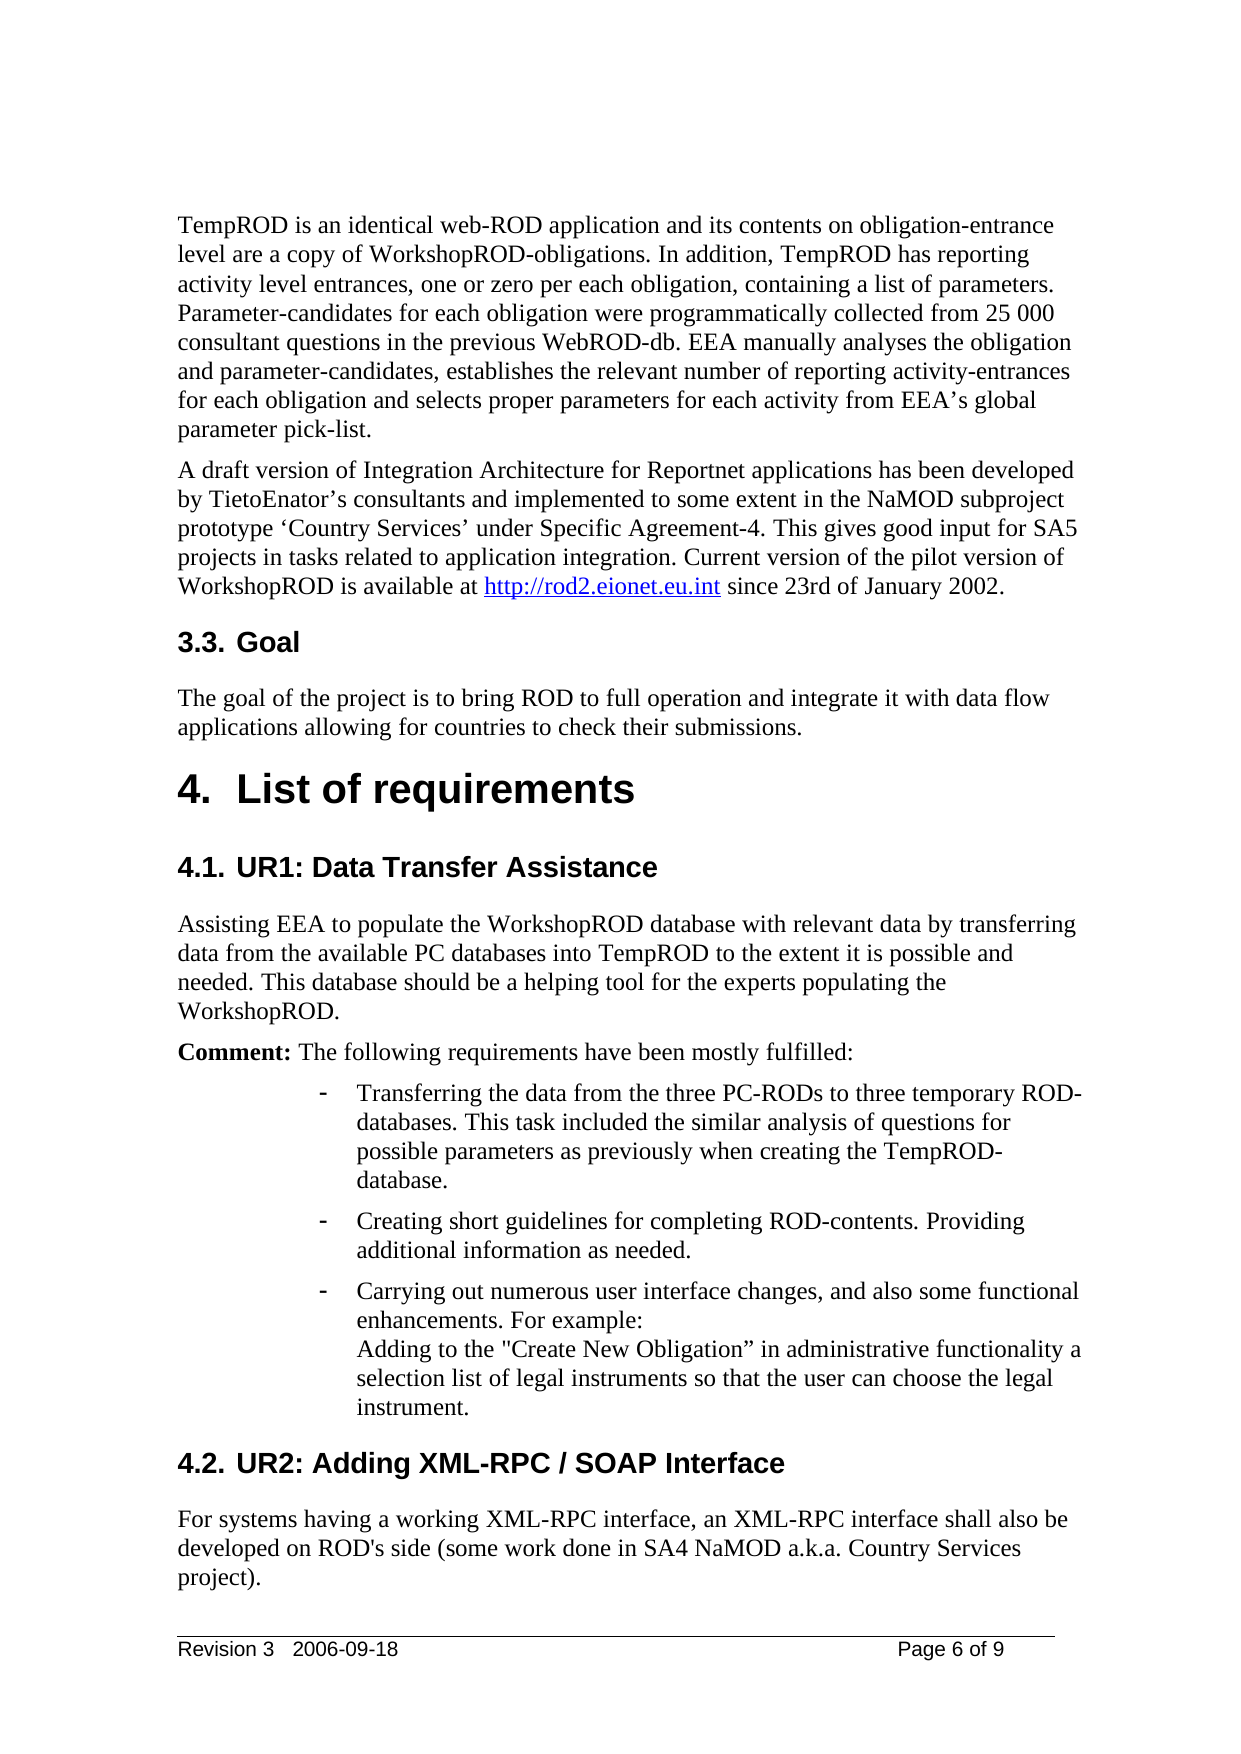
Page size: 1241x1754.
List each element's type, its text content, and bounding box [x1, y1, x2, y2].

text TempROD is an identical web-ROD application and its contents on obligation-entrance level are a copy of WorkshopROD-obligations. In addition, TempROD has reporting activity level entrances, one or zero per each obligation, containing a list of parameters. Parameter-candidates for each obligation were programmatically collected from 25 000 consultant questions in the previous WebROD-db. EEA manually analyses the obligation and parameter-candidates, establishes the relevant number of reporting activity-entrances for each obligation and selects proper parameters for each activity from EEA’s global parameter pick-list. [177, 210, 1092, 443]
text A draft version of Integration Architecture for Reportnet applications has been developed by TietoEnator’s consultants and implemented to some extent in the NaMOD subproject prototype ‘Country Services’ under Specific Agreement-4. This gives good input for SA5 projects in tasks related to application integration. Current version of the pilot version of WorkshopROD is available at http://rod2.eionet.eu.int since 23rd of January 2002. [177, 454, 1092, 600]
text Assisting EEA to populate the WorkshopROD database with relevant data by transferring data from the available PC databases into TempROD to the extent it is possible and needed. This database should be a helping tool for the experts populating the WorkshopROD. [177, 909, 1092, 1025]
subtitle List of requirements [177, 765, 1092, 813]
list Carrying out numerous user interface changes, and also some functional enhancements. For example: Adding to the "Create New Obligation” in administrative functionality a selection list of legal instruments so that the user can choose the legal instrument. [319, 1276, 1092, 1421]
subtitle Goal [177, 625, 1092, 658]
text The goal of the project is to bring ROD to full operation and integrate it with data flow applications allowing for countries to check their submissions. [177, 683, 1092, 741]
subtitle UR1: Data Transfer Assistance [177, 850, 1092, 884]
list Transferring the data from the three PC-RODs to three temporary ROD-databases. This task included the similar analysis of questions for possible parameters as previously when creating the TempROD-database. [319, 1078, 1092, 1194]
list Creating short guidelines for completing ROD-contents. Providing additional information as needed. [319, 1206, 1092, 1264]
text Comment: The following requirements have been mostly fulfilled: [177, 1037, 1092, 1066]
subtitle UR2: Adding XML-RPC / SOAP Interface [177, 1446, 1092, 1479]
text For systems having a working XML-RPC interface, an XML-RPC interface shall also be developed on ROD's side (some work done in SA4 NaMOD a.k.a. Country Services project). [177, 1504, 1092, 1591]
